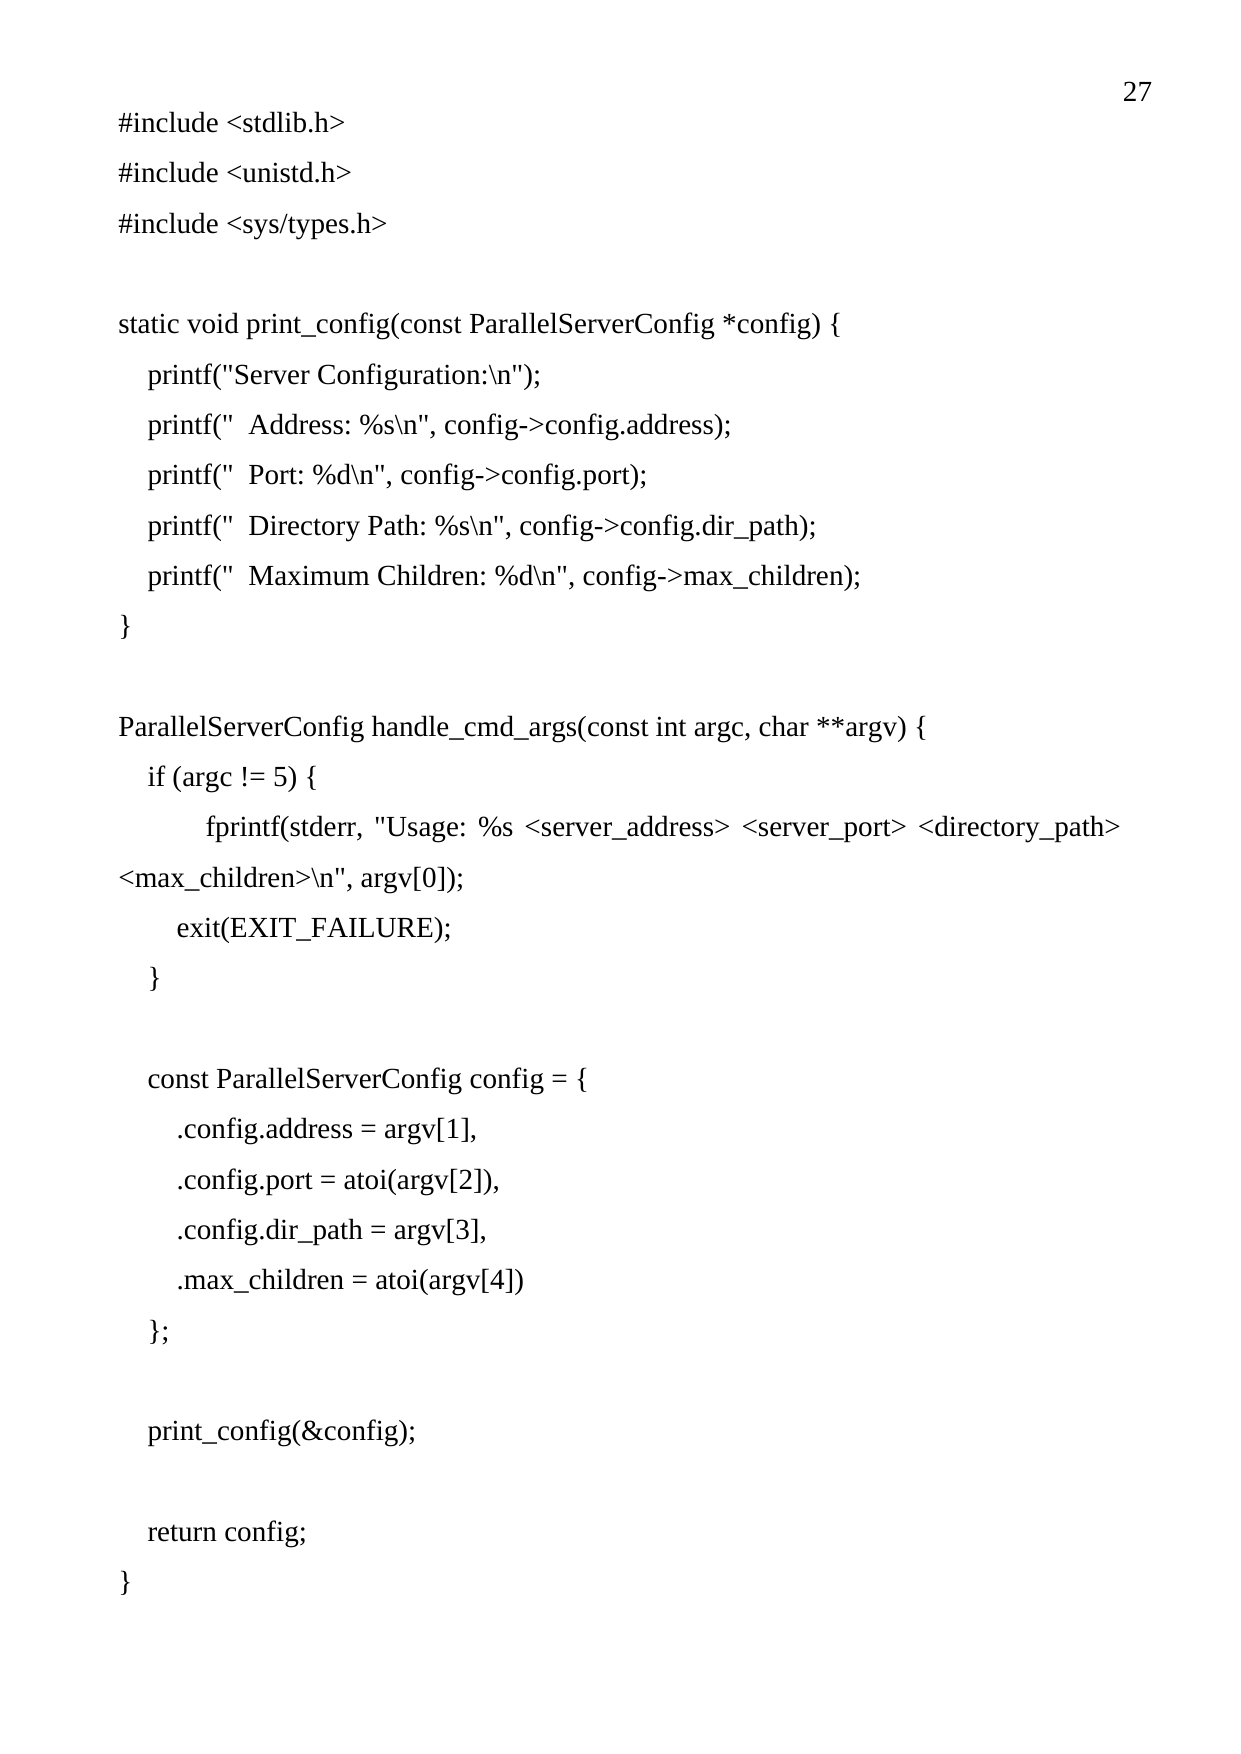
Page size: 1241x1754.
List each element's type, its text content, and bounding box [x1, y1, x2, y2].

text .config.address = argv[1], [118, 1111, 1122, 1145]
text printf(" Port: %d\n", config->config.port); [118, 457, 1122, 491]
text .config.dir_path = argv[3], [118, 1212, 1122, 1246]
text printf(" Directory Path: %s\n", config->config.dir_path); [118, 508, 1122, 541]
text print_config(&config); [118, 1413, 1122, 1447]
text } [118, 1564, 1122, 1598]
text printf(" Address: %s\n", config->config.address); [118, 407, 1122, 441]
text exit(EXIT_FAILURE); [118, 910, 1122, 944]
text if (argc != 5) { [118, 759, 1122, 793]
text .config.port = atoi(argv[2]), [118, 1162, 1122, 1195]
text printf("Server Configuration:\n"); [118, 357, 1122, 390]
text const ParallelServerConfig config = { [118, 1061, 1122, 1095]
text } [118, 608, 1122, 642]
text }; [118, 1313, 1122, 1346]
text #include <unistd.h> [118, 156, 1122, 189]
text ParallelServerConfig handle_cmd_args(const int argc, char **argv) { [118, 709, 1122, 742]
text .max_children = atoi(argv[4]) [118, 1262, 1122, 1296]
text static void print_config(const ParallelServerConfig *config) { [118, 306, 1122, 340]
text return config; [118, 1514, 1122, 1547]
text #include <stdlib.h> [118, 105, 1122, 139]
text printf(" Maximum Children: %d\n", config->max_children); [118, 558, 1122, 592]
text #include <sys/types.h> [118, 206, 1122, 239]
text } [118, 961, 1122, 994]
text fprintf(stderr, "Usage: %s <server_address> <server_port> <directory_path> <max_children>\n", argv[0]); [118, 809, 1122, 893]
